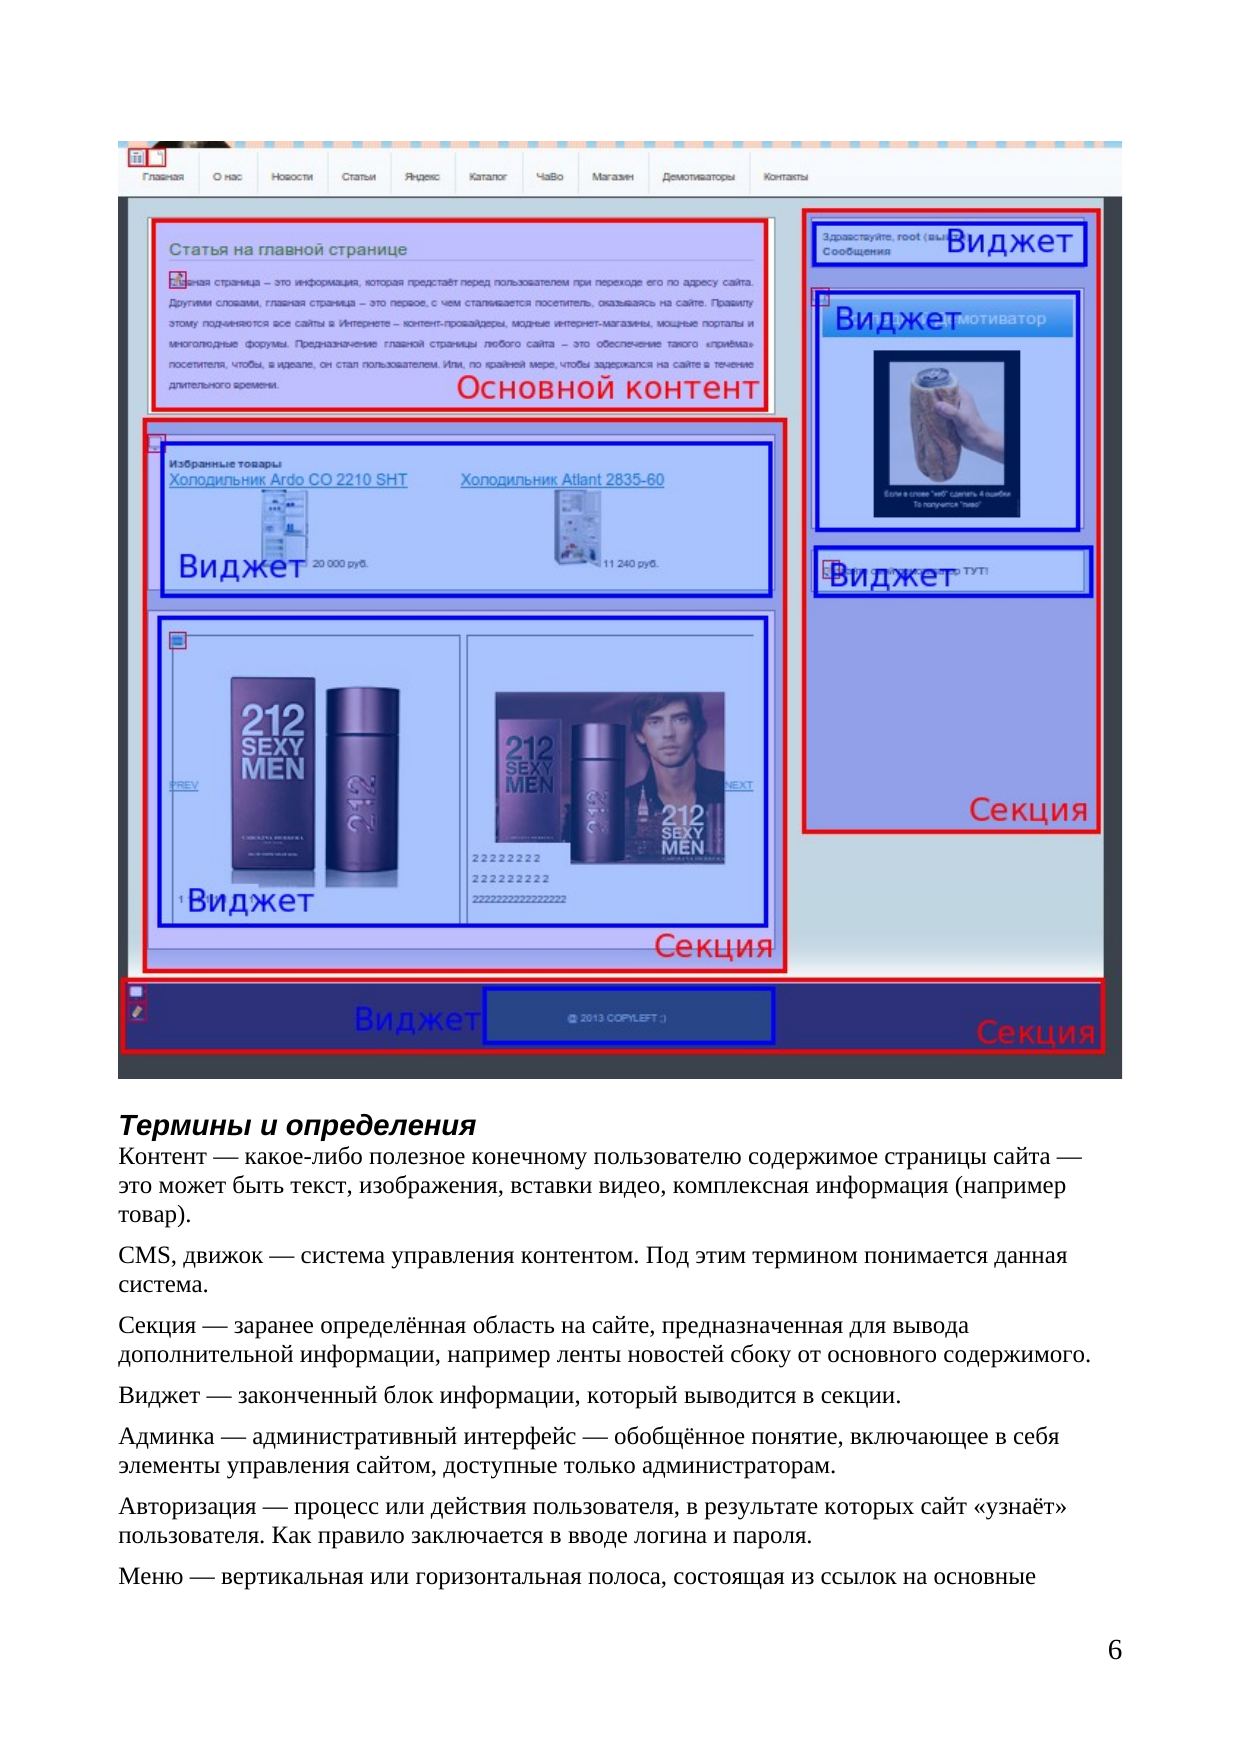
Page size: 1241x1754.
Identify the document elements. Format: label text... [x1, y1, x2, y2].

subtitle [118, 118, 1122, 141]
text Контент — какое-либо полезное конечному пользователю содержимое страницы сайта — это может быть текст, изображения, вставки видео, комплексная информация (например товар). [118, 1141, 1122, 1228]
text CMS, движок — система управления контентом. Под этим термином понимается данная система. [118, 1240, 1122, 1298]
text Виджет — законченный блок информации, который выводится в секции. [118, 1380, 1122, 1409]
text Авторизация — процесс или действия пользователя, в результате которых сайт «узнаёт» пользователя. Как правило заключается в вводе логина и пароля. [118, 1491, 1122, 1549]
text Меню — вертикальная или горизонтальная полоса, состоящая из ссылок на основные [118, 1561, 1122, 1590]
subtitle Термины и определения [118, 1079, 1122, 1141]
text Админка — административный интерфейс — обобщённое понятие, включающее в себя элементы управления сайтом, доступные только администраторам. [118, 1421, 1122, 1479]
text Секция — заранее определённая область на сайте, предназначенная для вывода дополнительной информации, например ленты новостей сбоку от основного содержимого. [118, 1310, 1122, 1368]
picture [118, 141, 1123, 1079]
